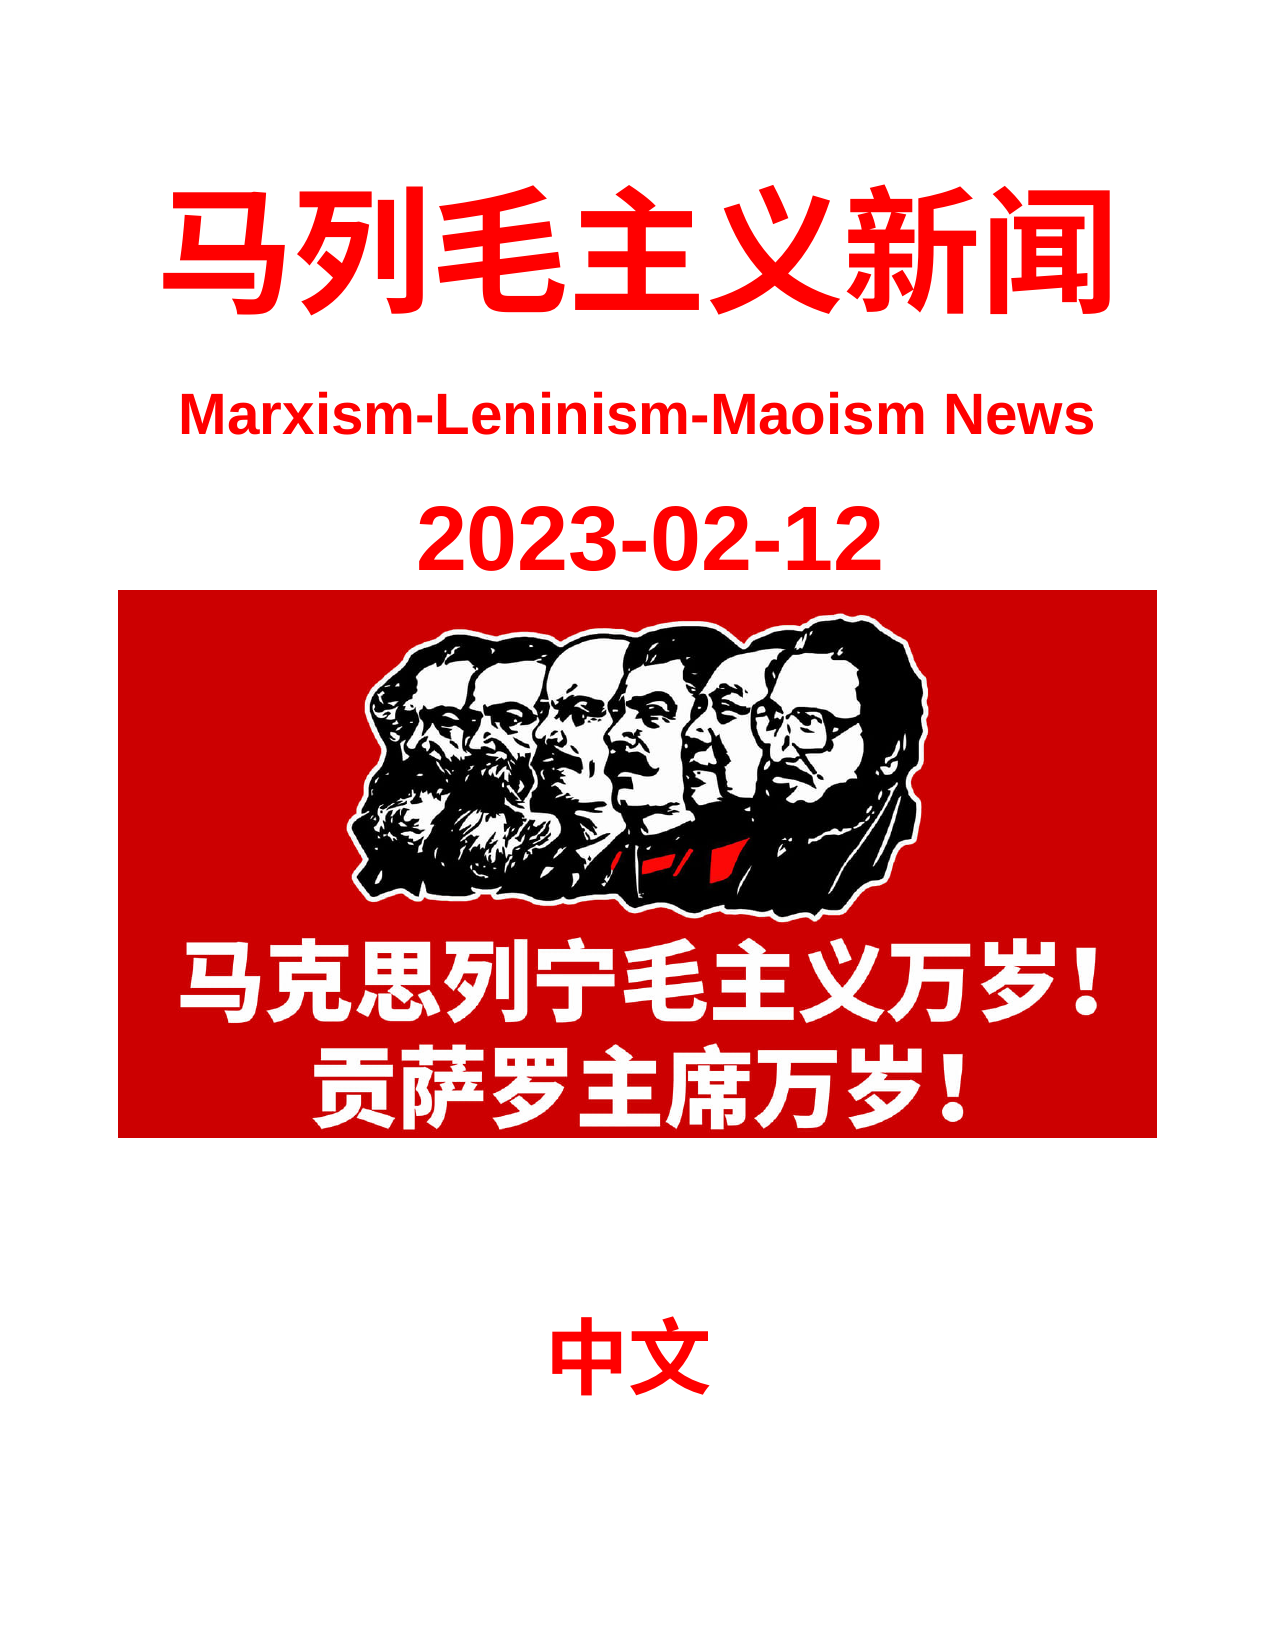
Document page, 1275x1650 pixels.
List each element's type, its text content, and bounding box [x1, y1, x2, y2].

subtitle 2023-02-12 [118, 484, 1157, 590]
subtitle 中文 [118, 1292, 1157, 1413]
picture [118, 590, 1157, 1138]
subtitle Marxism-Leninism-Maoism News [118, 380, 1157, 447]
subtitle 马列毛主义新闻 [118, 143, 1157, 342]
